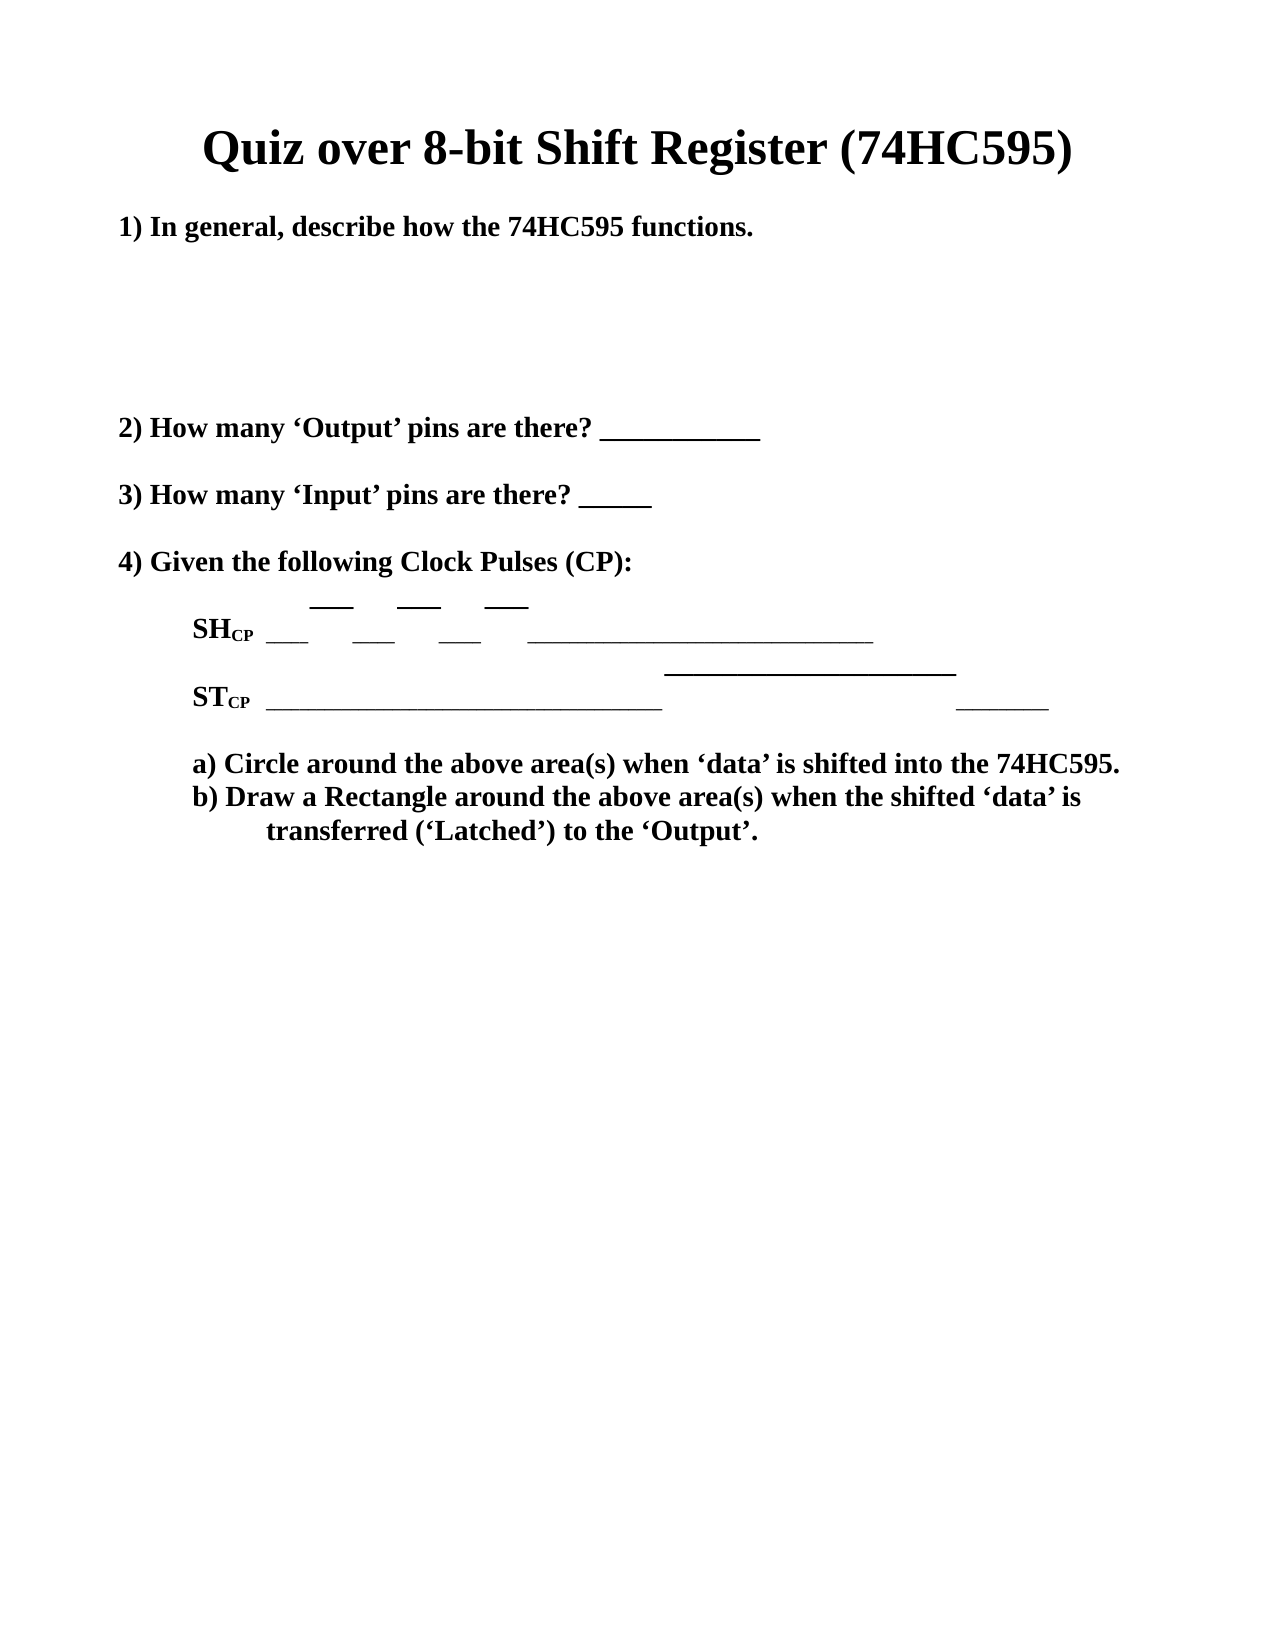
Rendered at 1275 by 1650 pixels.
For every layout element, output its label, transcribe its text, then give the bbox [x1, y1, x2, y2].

text ___ ___ ___ [118, 578, 1157, 612]
text a) Circle around the above area(s) when ‘data’ is shifted into the 74HC595. [118, 746, 1157, 779]
text 1) In general, describe how the 74HC595 functions. [118, 209, 1157, 243]
text b) Draw a Rectangle around the above area(s) when the shifted ‘data’ is transferred (‘Latched’) to the ‘Output’. [118, 779, 1157, 846]
text ____________________ [118, 645, 1157, 679]
text 3) How many ‘Input’ pins are there? _____ [118, 477, 1157, 511]
text Quiz over 8-bit Shift Register (74HC595) [118, 118, 1157, 176]
text 2) How many ‘Output’ pins are there? ___________ [118, 410, 1157, 444]
text 4) Given the following Clock Pulses (CP): [118, 544, 1157, 578]
text SHCP _____ _____ _____ _________________________________________ [118, 612, 1157, 645]
text STCP _______________________________________________ ___________ [118, 679, 1157, 712]
